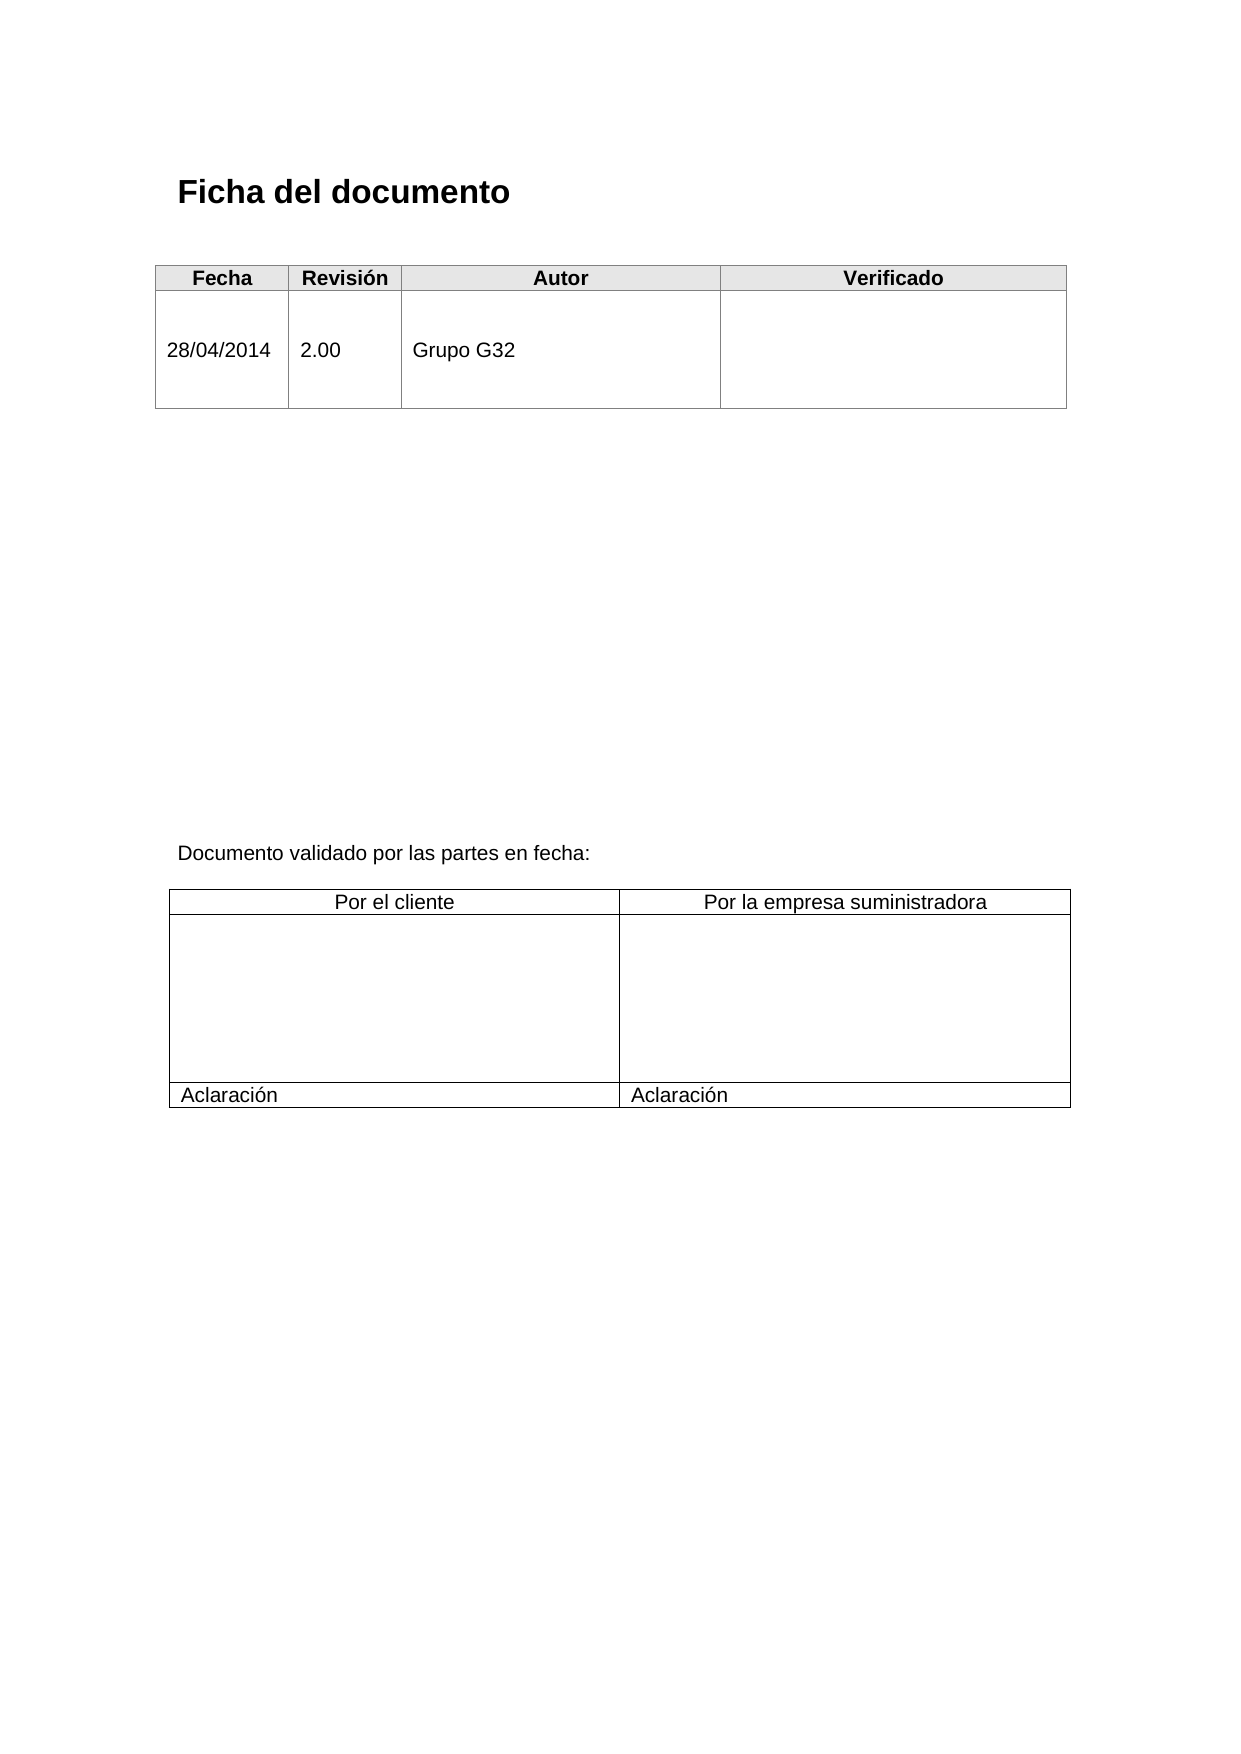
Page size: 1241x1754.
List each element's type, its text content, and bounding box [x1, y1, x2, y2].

table_cell Aclaración [620, 1083, 1070, 1107]
table_header Por el cliente [170, 890, 619, 913]
table_cell Aclaración [170, 1083, 619, 1107]
table_header Verificado [721, 266, 1066, 290]
text Documento validado por las partes en fecha: [177, 841, 1063, 864]
table_cell [721, 291, 1066, 408]
table_header Autor [402, 266, 720, 290]
table_cell [620, 915, 1070, 1082]
table_cell Grupo G32 [402, 291, 720, 408]
table_header Por la empresa suministradora [620, 890, 1070, 913]
table_header Fecha [156, 266, 288, 290]
table_cell 2.00 [289, 291, 401, 408]
text Ficha del documento [177, 173, 1063, 211]
table_cell 28/04/2014 [156, 291, 288, 408]
table_header Revisión [289, 266, 401, 290]
table_cell [170, 915, 619, 1082]
